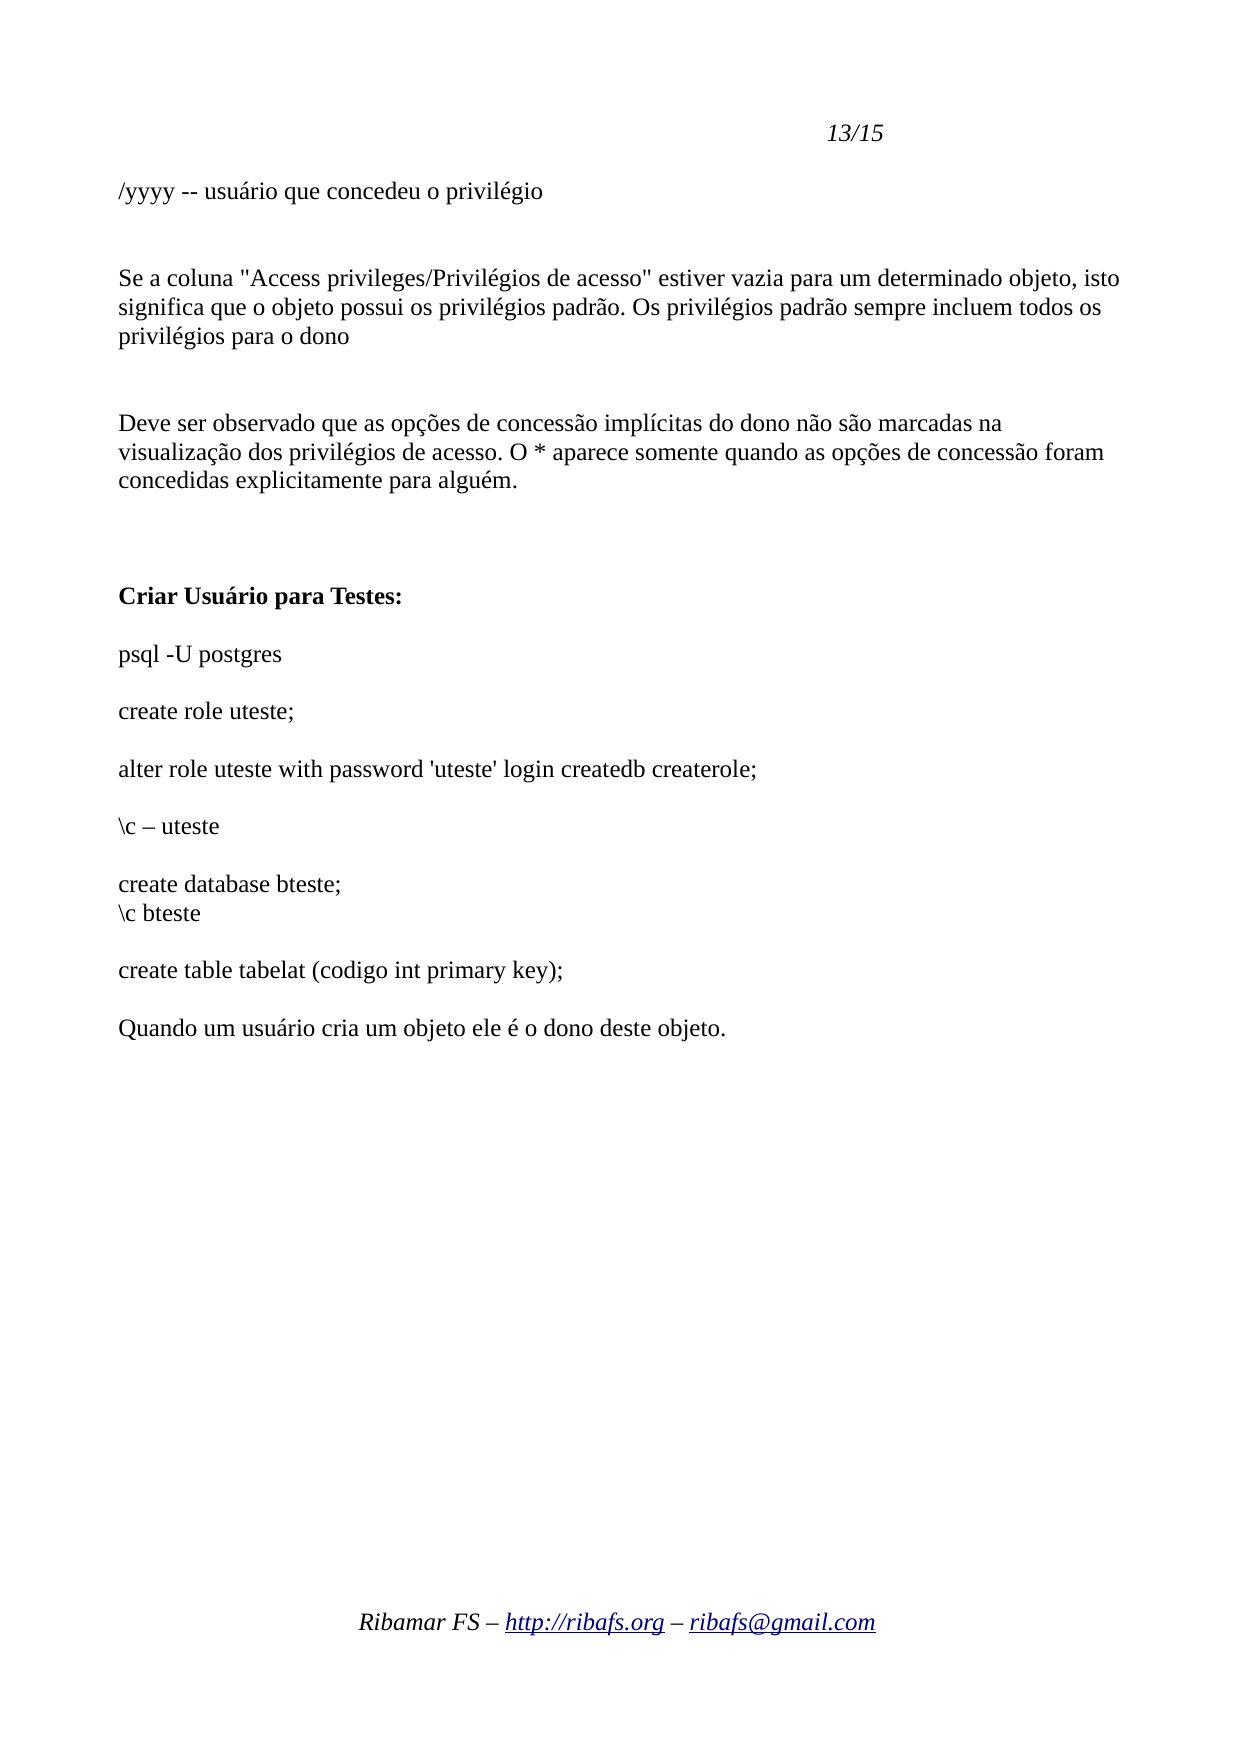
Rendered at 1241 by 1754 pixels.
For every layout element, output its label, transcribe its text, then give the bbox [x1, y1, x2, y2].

text /yyyy -- usuário que concedeu o privilégio [118, 176, 1122, 205]
text Criar Usuário para Testes: psql -U postgres create role uteste; alter role uteste with password 'uteste' login createdb createrole; \c – uteste create database bteste; \c bteste create table tabelat (codigo int primary key); Quando um usuário cria um objeto ele é o dono deste objeto. [118, 553, 1122, 1099]
text Se a coluna "Access privileges/Privilégios de acesso" estiver vazia para um determinado objeto, isto significa que o objeto possui os privilégios padrão. Os privilégios padrão sempre incluem todos os privilégios para o dono [118, 263, 1122, 350]
text Deve ser observado que as opções de concessão implícitas do dono não são marcadas na visualização dos privilégios de acesso. O * aparece somente quando as opções de concessão foram concedidas explicitamente para alguém. [118, 408, 1122, 494]
